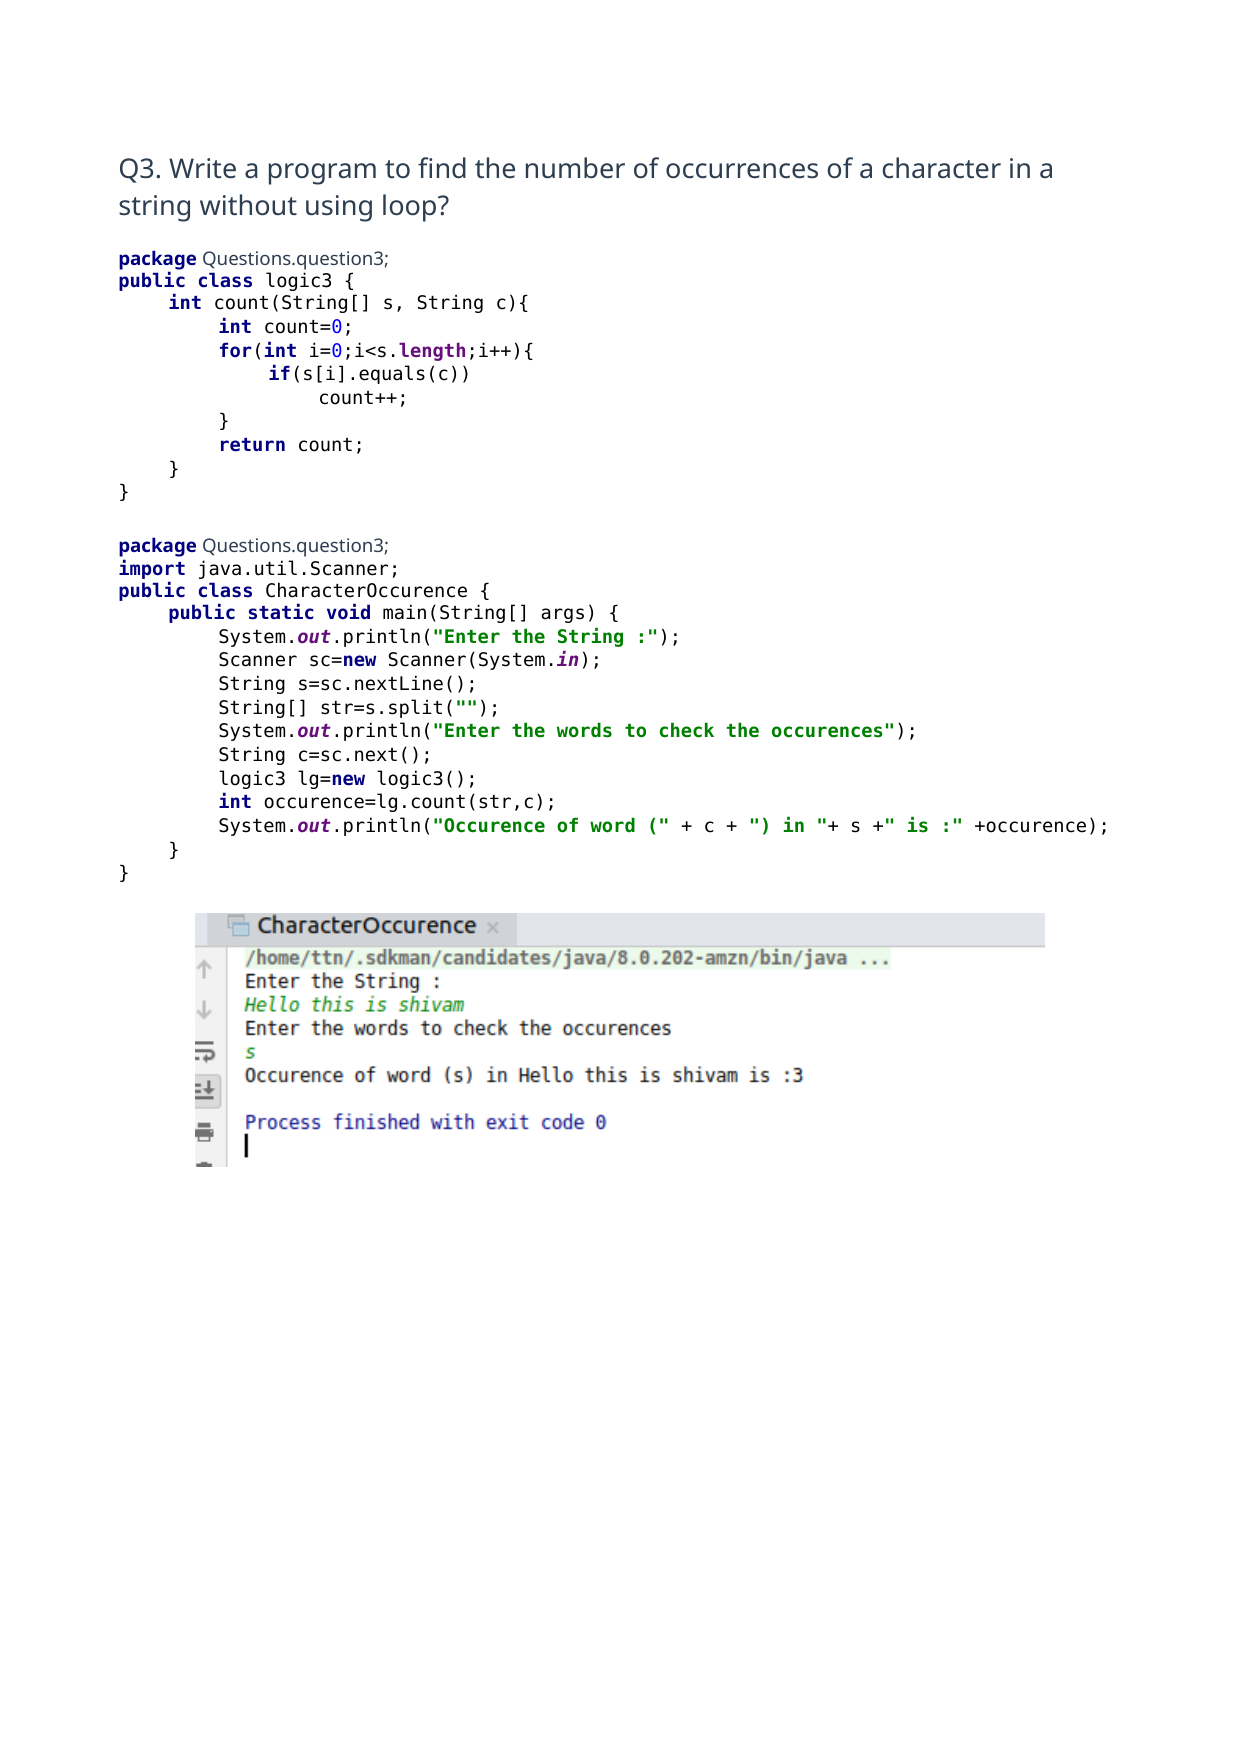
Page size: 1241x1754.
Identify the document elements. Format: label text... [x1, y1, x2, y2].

text String[] str=s.split(""); [118, 697, 1122, 720]
text } [118, 481, 1122, 503]
text } [118, 838, 1122, 862]
text int occurence=lg.count(str,c); [118, 791, 1122, 815]
text System.out.println("Occurence of word (" + c + ") in "+ s +" is :" +occurence); [118, 815, 1122, 838]
text Scanner sc=new Scanner(System.in); [118, 649, 1122, 673]
text int count=0; [118, 316, 1122, 339]
text Q3. Write a program to find the number of occurrences of a character in a string without using loop? [118, 118, 1122, 223]
text import java.util.Scanner; [118, 558, 1122, 580]
text package Questions.question3; [118, 245, 1122, 270]
text public class CharacterOccurence { [118, 580, 1122, 602]
text return count; [118, 434, 1122, 458]
text count++; [118, 387, 1122, 411]
text for(int i=0;i<s.length;i++){ [118, 339, 1122, 363]
text package Questions.question3; [118, 533, 1122, 558]
text } [118, 862, 1122, 884]
text public class logic3 { [118, 270, 1122, 292]
text } [118, 458, 1122, 481]
text System.out.println("Enter the String :"); [118, 626, 1122, 649]
picture [195, 913, 1045, 1167]
text int count(String[] s, String c){ [118, 292, 1122, 316]
text if(s[i].equals(c)) [118, 363, 1122, 387]
text String c=sc.next(); [118, 744, 1122, 768]
text } [118, 411, 1122, 434]
text public static void main(String[] args) { [118, 602, 1122, 626]
text logic3 lg=new logic3(); [118, 768, 1122, 791]
text System.out.println("Enter the words to check the occurences"); [118, 720, 1122, 744]
text String s=sc.nextLine(); [118, 673, 1122, 697]
